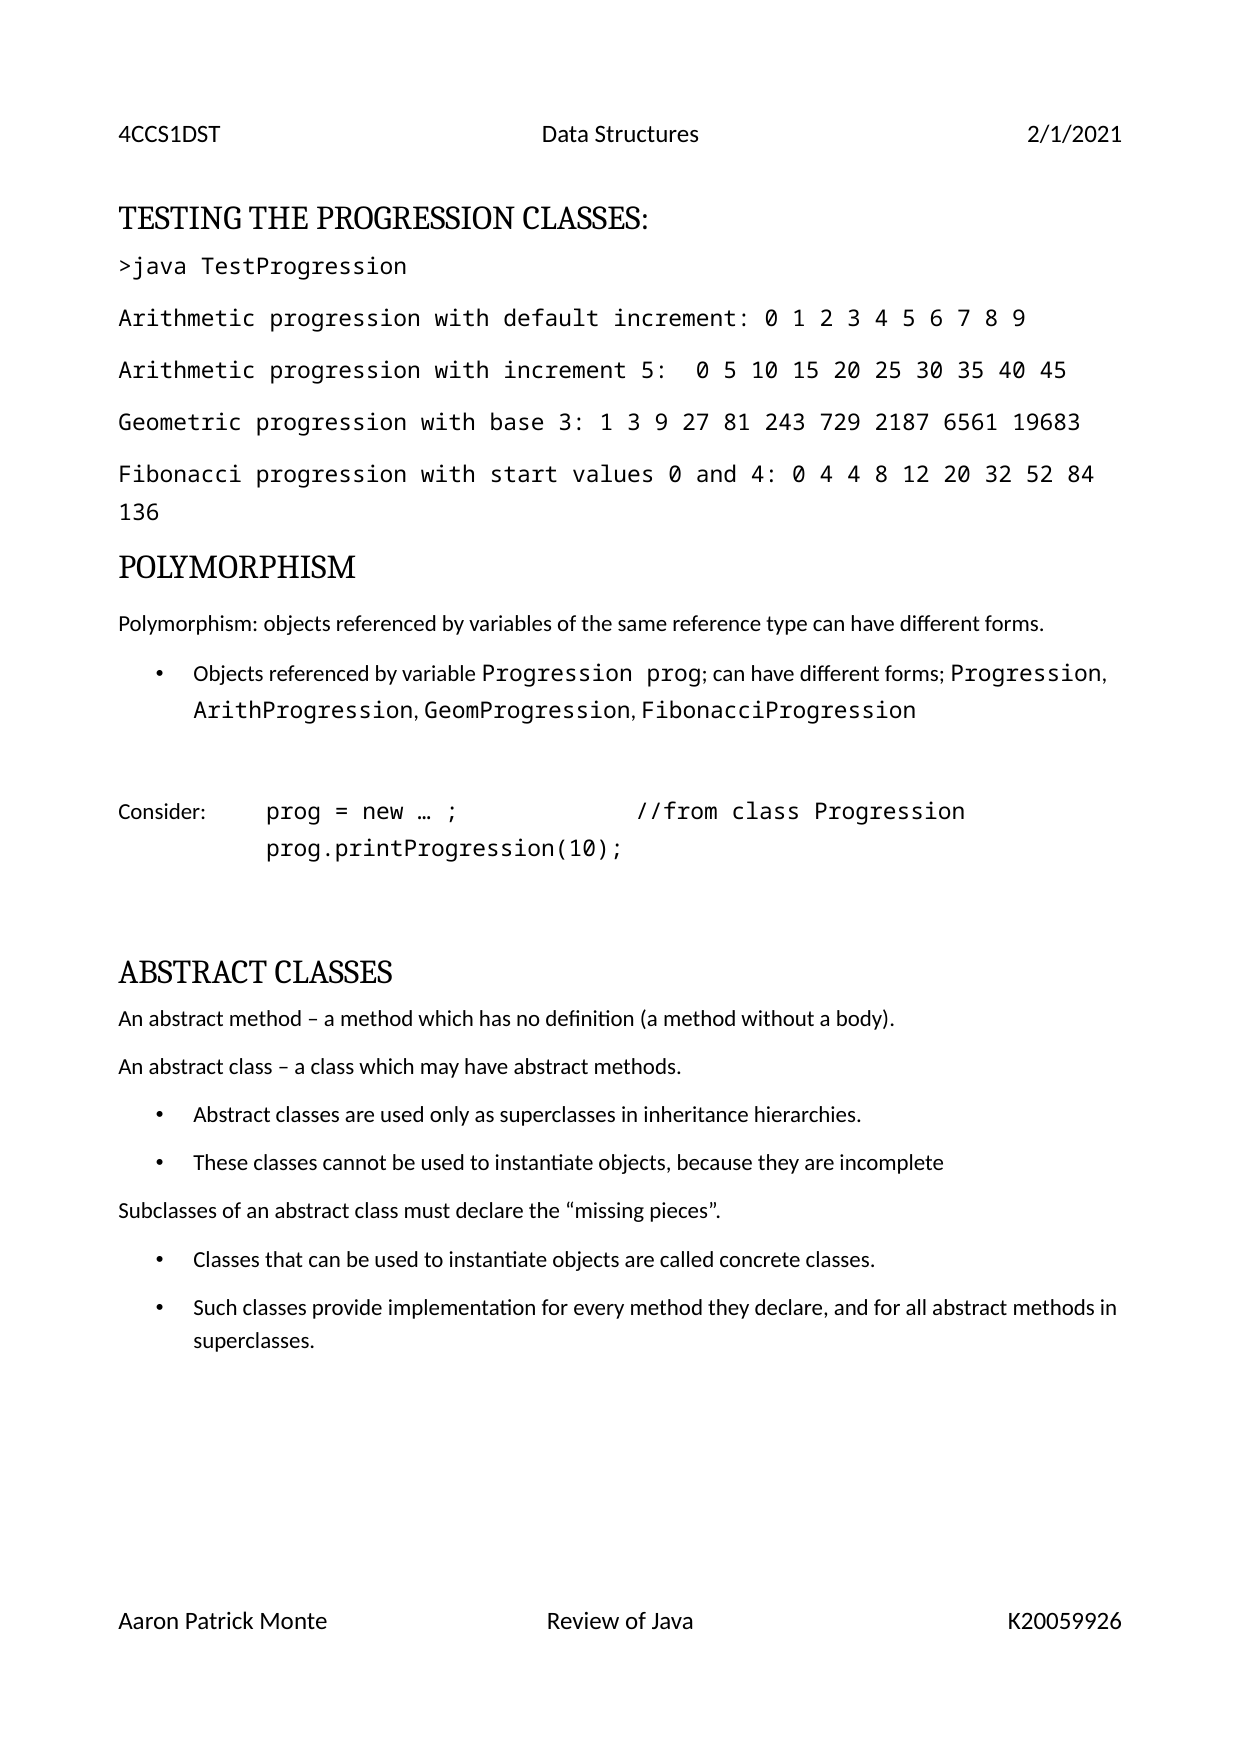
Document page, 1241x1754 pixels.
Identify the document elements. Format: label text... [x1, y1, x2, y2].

text Subclasses of an abstract class must declare the “missing pieces”. [118, 1197, 1122, 1225]
list Objects referenced by variable Progression prog; can have different forms; Progression, ArithProgression, GeomProgression, FibonacciProgression [156, 657, 1122, 726]
list Classes that can be used to instantiate objects are called concrete classes. [156, 1245, 1122, 1273]
subtitle Abstract classes [118, 953, 1122, 992]
text Arithmetic progression with increment 5: 0 5 10 15 20 25 30 35 40 45 [118, 354, 1122, 385]
text Polymorphism: objects referenced by variables of the same reference type can have different forms. [118, 609, 1122, 637]
text Geometric progression with base 3: 1 3 9 27 81 243 729 2187 6561 19683 [118, 406, 1122, 437]
text An abstract class – a class which may have abstract methods. [118, 1052, 1122, 1080]
text >java TestProgression [118, 250, 1122, 281]
list Abstract classes are used only as superclasses in inheritance hierarchies. [156, 1100, 1122, 1128]
text Fibonacci progression with start values 0 and 4: 0 4 4 8 12 20 32 52 84 136 [118, 458, 1122, 527]
text Consider: prog = new … ; //from class Progression prog.printProgression(10); [118, 794, 1122, 863]
text Polymorphism [118, 548, 1122, 586]
list These classes cannot be used to instantiate objects, because they are incomplete [156, 1148, 1122, 1177]
list Such classes provide implementation for every method they declare, and for all abstract methods in superclasses. [156, 1293, 1122, 1354]
text Arithmetic progression with default increment: 0 1 2 3 4 5 6 7 8 9 [118, 302, 1122, 333]
text An abstract method – a method which has no definition (a method without a body). [118, 1004, 1122, 1032]
subtitle Testing the progression classes: [118, 199, 1122, 237]
